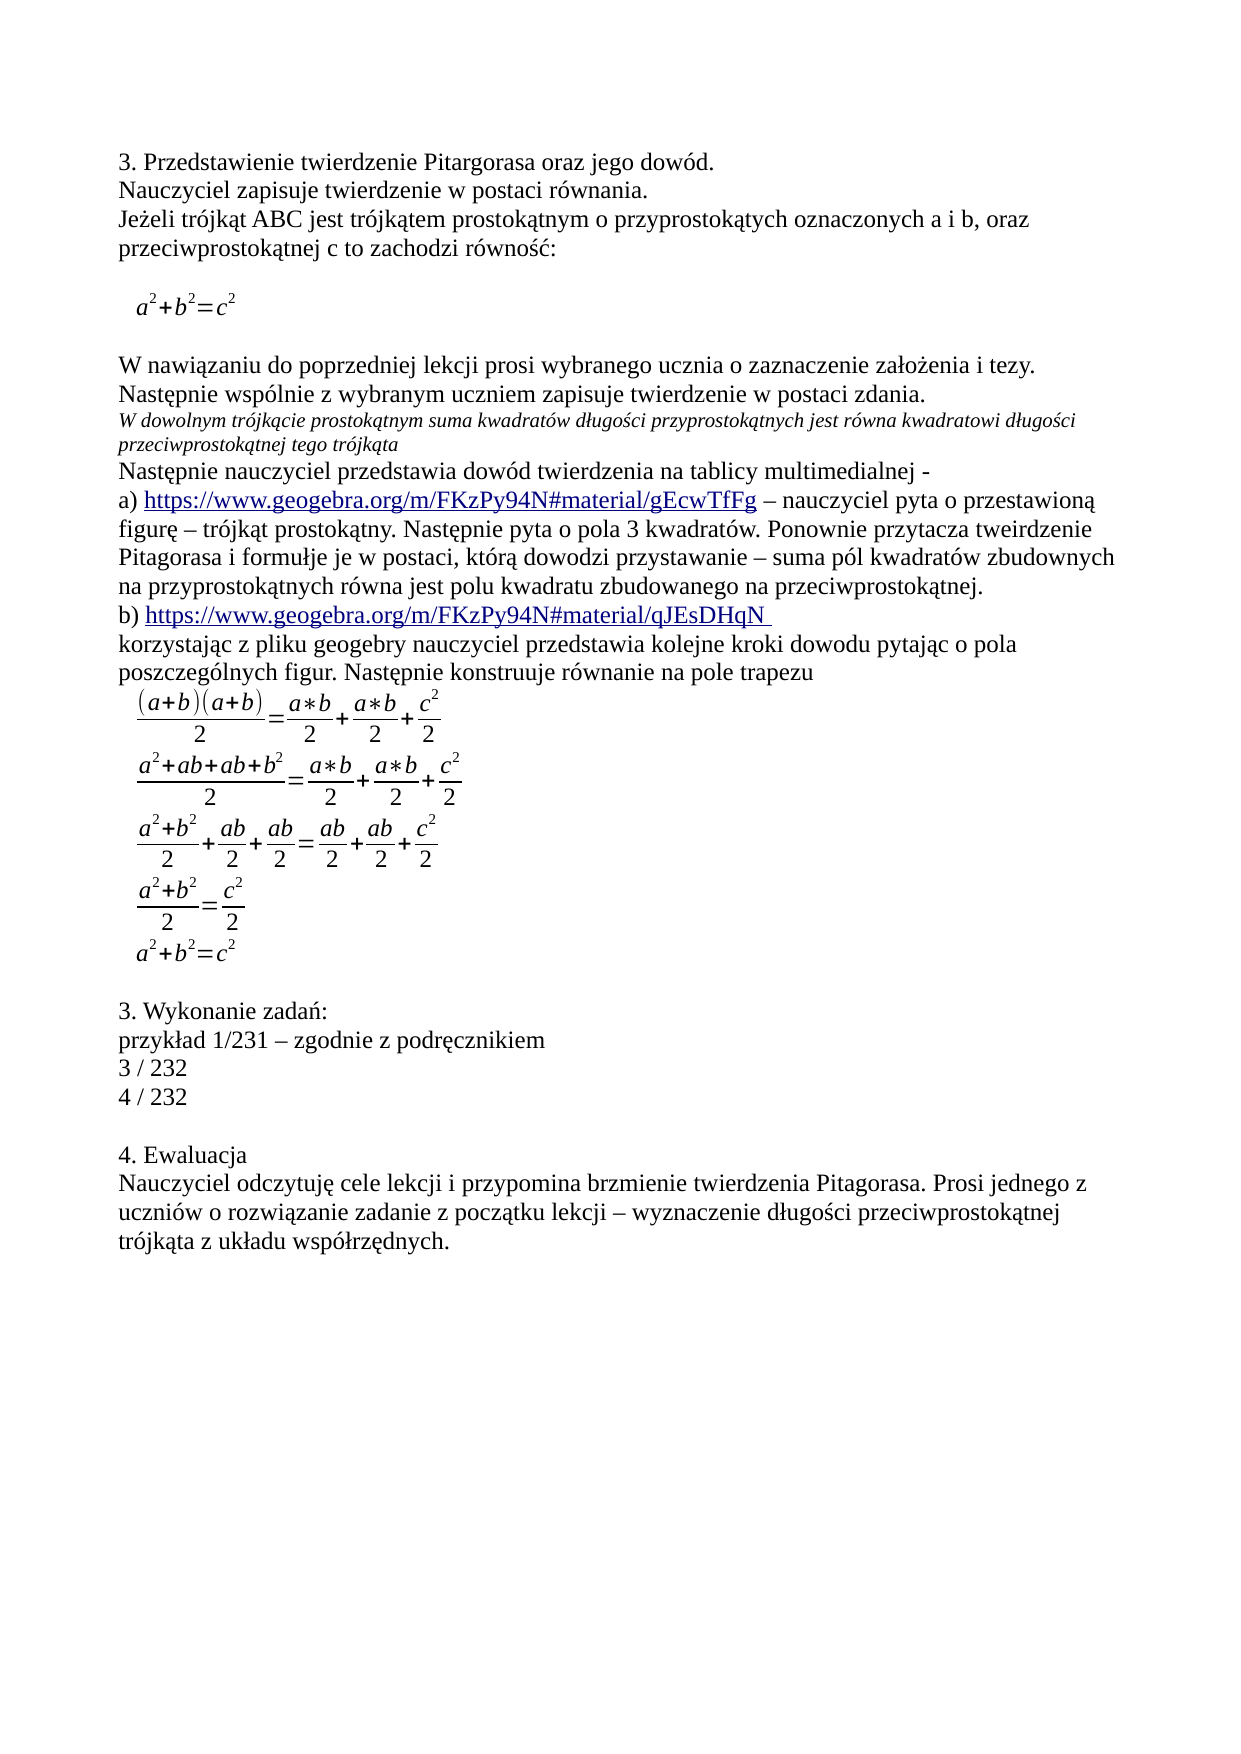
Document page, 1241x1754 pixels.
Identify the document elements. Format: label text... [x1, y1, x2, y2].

text Jeżeli trójkąt ABC jest trójkątem prostokątnym o przyprostokątych oznaczonych a i b, oraz przeciwprostokątnej c to zachodzi równość: [118, 204, 1122, 262]
text a) https://www.geogebra.org/m/FKzPy94N#material/gEcwTfFg – nauczyciel pyta o przestawioną figurę – trójkąt prostokątny. Następnie pyta o pola 3 kwadratów. Ponownie przytacza tweirdzenie Pitagorasa i formułje je w postaci, którą dowodzi przystawanie – suma pól kwadratów zbudownych na przyprostokątnych równa jest polu kwadratu zbudowanego na przeciwprostokątnej. [118, 485, 1122, 600]
text 3 / 232 [118, 1053, 1122, 1082]
text 4. Ewaluacja [118, 1140, 1122, 1168]
text 4 / 232 [118, 1082, 1122, 1111]
text W nawiązaniu do poprzedniej lekcji prosi wybranego ucznia o zaznaczenie założenia i tezy. [118, 351, 1122, 379]
text 3. Wykonanie zadań: [118, 996, 1122, 1025]
text Nauczyciel odczytuję cele lekcji i przypomina brzmienie twierdzenia Pitagorasa. Prosi jednego z uczniów o rozwiązanie zadanie z początku lekcji – wyznaczenie długości przeciwprostokątnej trójkąta z układu współrzędnych. [118, 1168, 1122, 1255]
text Następnie nauczyciel przedstawia dowód twierdzenia na tablicy multimedialnej - [118, 456, 1122, 485]
text W dowolnym trójkącie prostokątnym suma kwadratów długości przyprostokątnych jest równa kwadratowi długości przeciwprostokątnej tego trójkąta [118, 408, 1122, 456]
text przykład 1/231 – zgodnie z podręcznikiem [118, 1025, 1122, 1053]
text 3. Przedstawienie twierdzenie Pitargorasa oraz jego dowód. [118, 147, 1122, 176]
text korzystając z pliku geogebry nauczyciel przedstawia kolejne kroki dowodu pytając o pola poszczególnych figur. Następnie konstruuje równanie na pole trapezu [118, 629, 1122, 686]
text Następnie wspólnie z wybranym uczniem zapisuje twierdzenie w postaci zdania. [118, 379, 1122, 408]
text b) https://www.geogebra.org/m/FKzPy94N#material/qJEsDHqN [118, 600, 1122, 629]
text Nauczyciel zapisuje twierdzenie w postaci równania. [118, 176, 1122, 204]
